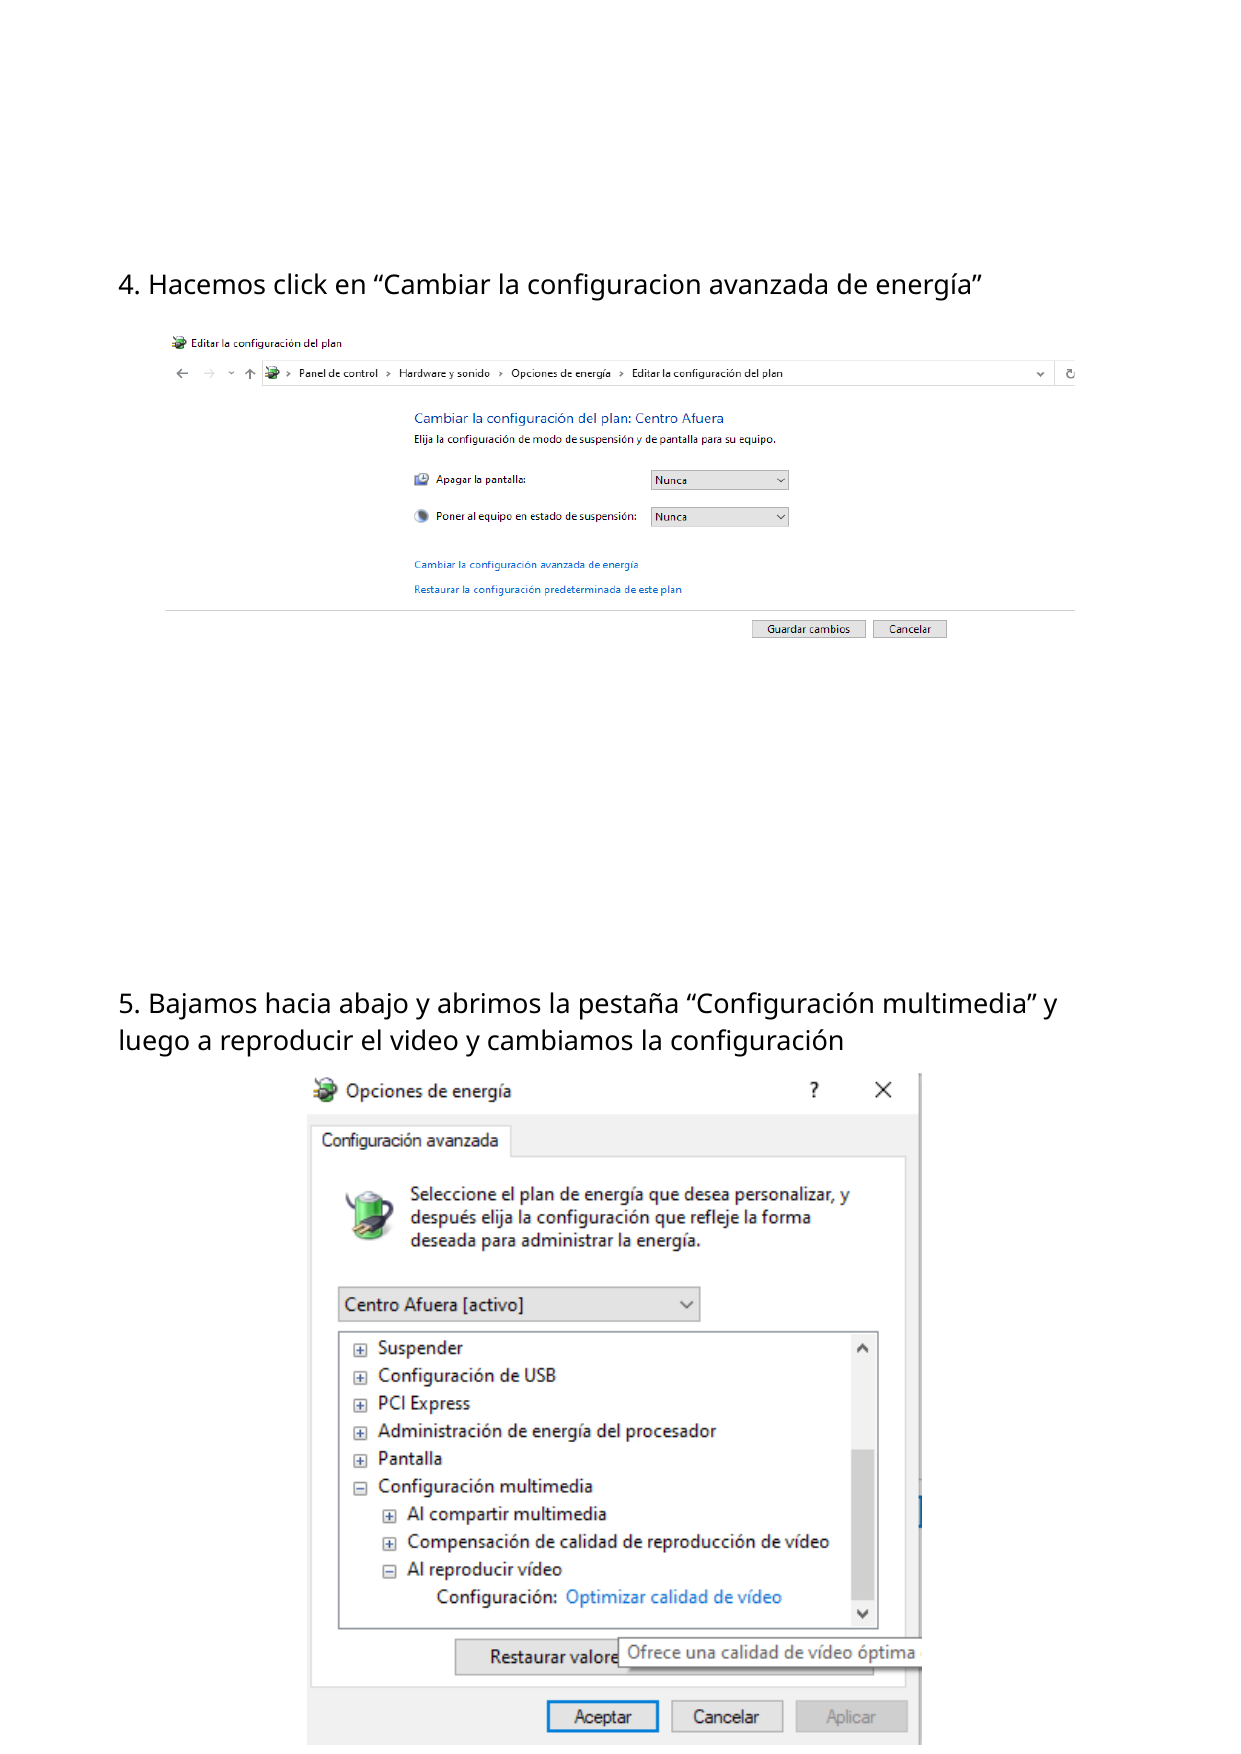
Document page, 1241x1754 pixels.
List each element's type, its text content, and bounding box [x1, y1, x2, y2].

picture [165, 331, 1075, 870]
text 5. Bajamos hacia abajo y abrimos la pestaña “Configuración multimedia” y luego a reproducir el video y cambiamos la configuración [118, 984, 1122, 1058]
text 4. Hacemos click en “Cambiar la configuracion avanzada de energía” [118, 118, 1122, 302]
picture [306, 1073, 922, 1745]
